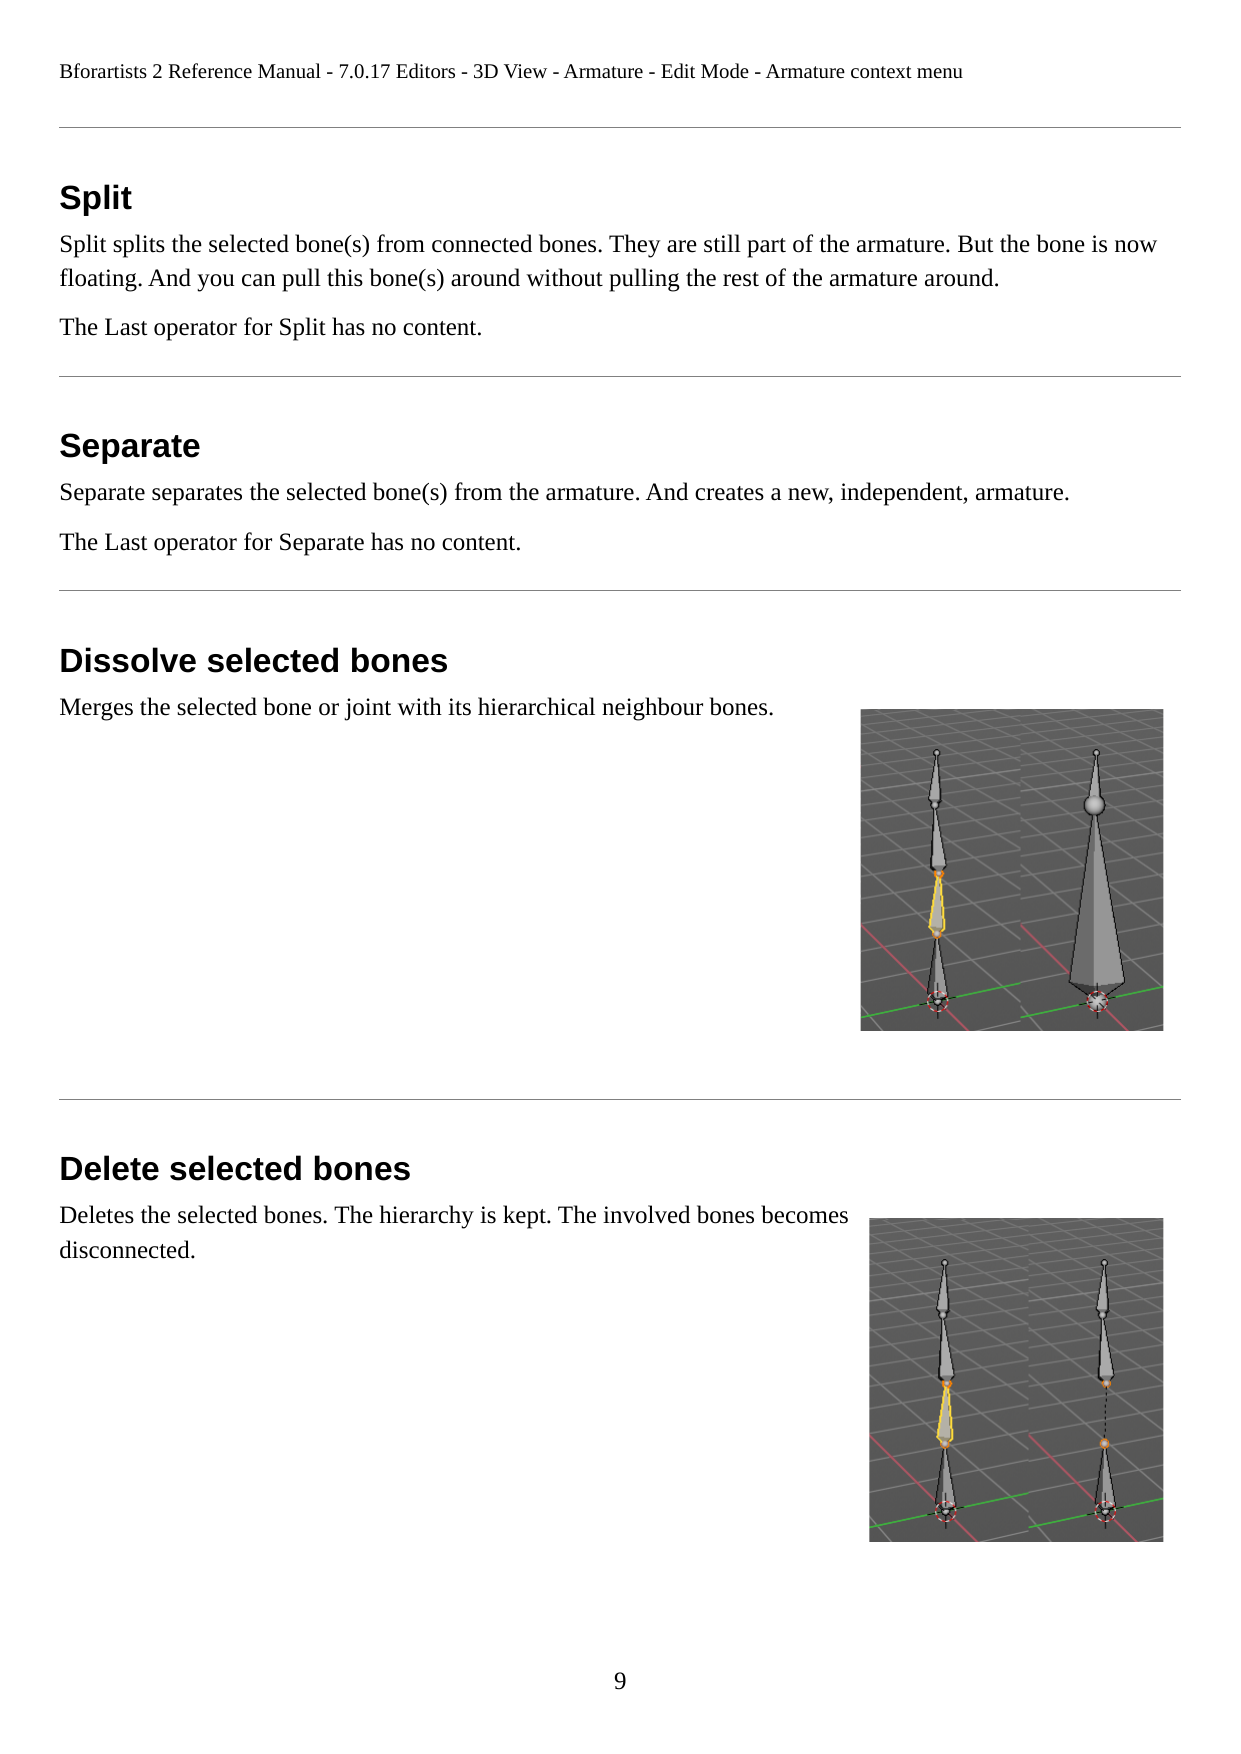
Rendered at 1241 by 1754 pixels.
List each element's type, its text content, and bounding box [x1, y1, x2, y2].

picture [869, 1218, 1164, 1542]
subtitle Dissolve selected bones [59, 641, 1181, 679]
subtitle Delete selected bones [59, 1149, 1181, 1188]
text Separate separates the selected bone(s) from the armature. And creates a new, independent, armature. [59, 477, 1181, 506]
subtitle Split [59, 178, 1181, 216]
text The Last operator for Separate has no content. [59, 527, 1181, 555]
subtitle Separate [59, 426, 1181, 465]
picture [860, 709, 1164, 1031]
text Split splits the selected bone(s) from connected bones. They are still part of the armature. But the bone is now floating. And you can pull this bone(s) around without pulling the rest of the armature around. [59, 229, 1181, 292]
text Deletes the selected bones. The hierarchy is kept. The involved bones becomes disconnected. [59, 1200, 1181, 1264]
text The Last operator for Split has no content. [59, 312, 1181, 341]
text Merges the selected bone or joint with its hierarchical neighbour bones. [59, 692, 1181, 721]
